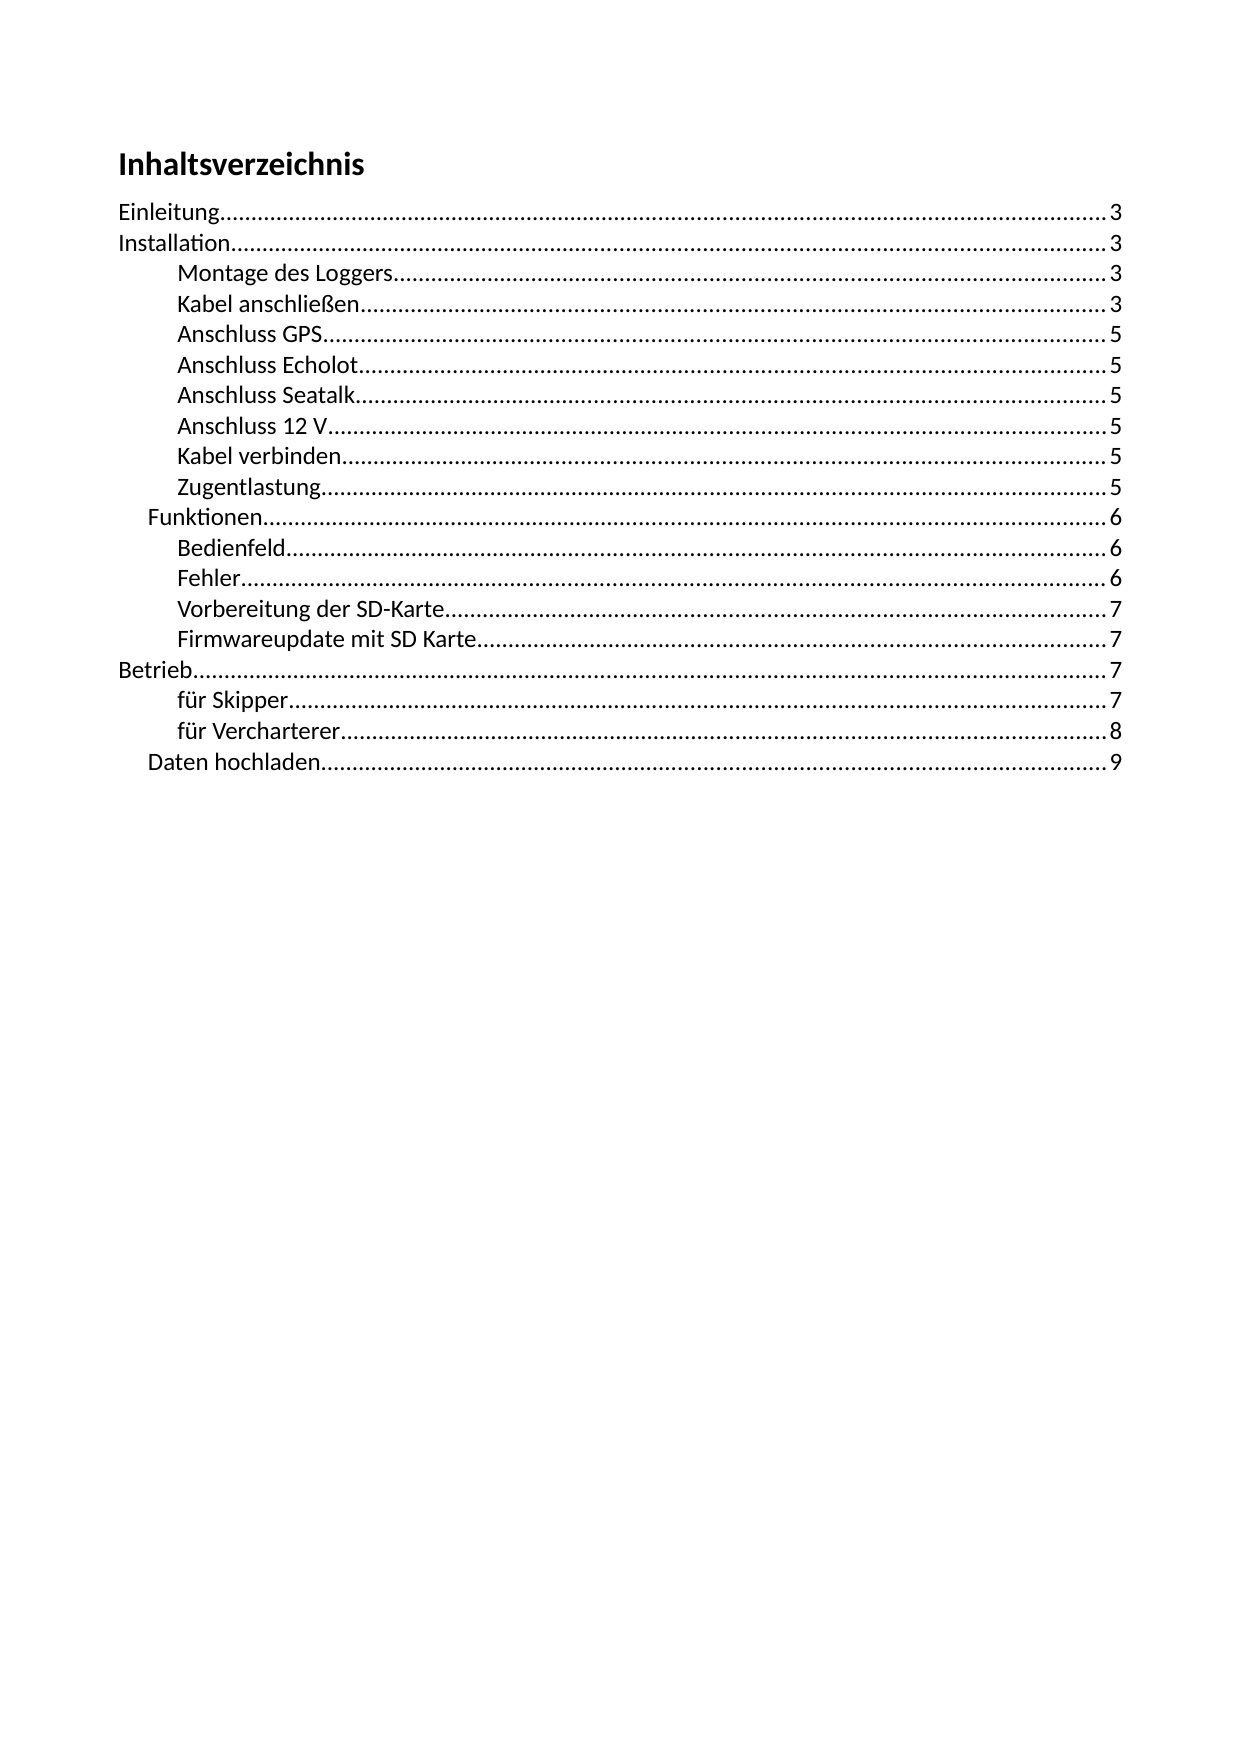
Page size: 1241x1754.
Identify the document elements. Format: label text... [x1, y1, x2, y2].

text Firmwareupdate mit SD Karte 7 [177, 624, 1122, 654]
subtitle Inhaltsverzeichnis [118, 143, 1122, 184]
text Fehler 6 [177, 563, 1122, 593]
text für Skipper 7 [177, 685, 1122, 715]
text Montage des Loggers 3 [177, 257, 1122, 288]
text Kabel verbinden 5 [177, 441, 1122, 471]
text Kabel anschließen 3 [177, 288, 1122, 318]
text Betrieb 7 [118, 654, 1122, 685]
text Anschluss GPS 5 [177, 318, 1122, 349]
text Funktionen 6 [148, 502, 1122, 532]
text Zugentlastung 5 [177, 471, 1122, 502]
text Daten hochladen 9 [148, 746, 1122, 776]
text Anschluss Seatalk 5 [177, 379, 1122, 410]
text für Vercharterer 8 [177, 715, 1122, 746]
text Installation 3 [118, 227, 1122, 257]
text Anschluss 12 V 5 [177, 410, 1122, 441]
text Vorbereitung der SD-Karte 7 [177, 593, 1122, 624]
text Bedienfeld 6 [177, 532, 1122, 563]
text Einleitung 3 [118, 196, 1122, 227]
text Anschluss Echolot 5 [177, 349, 1122, 379]
